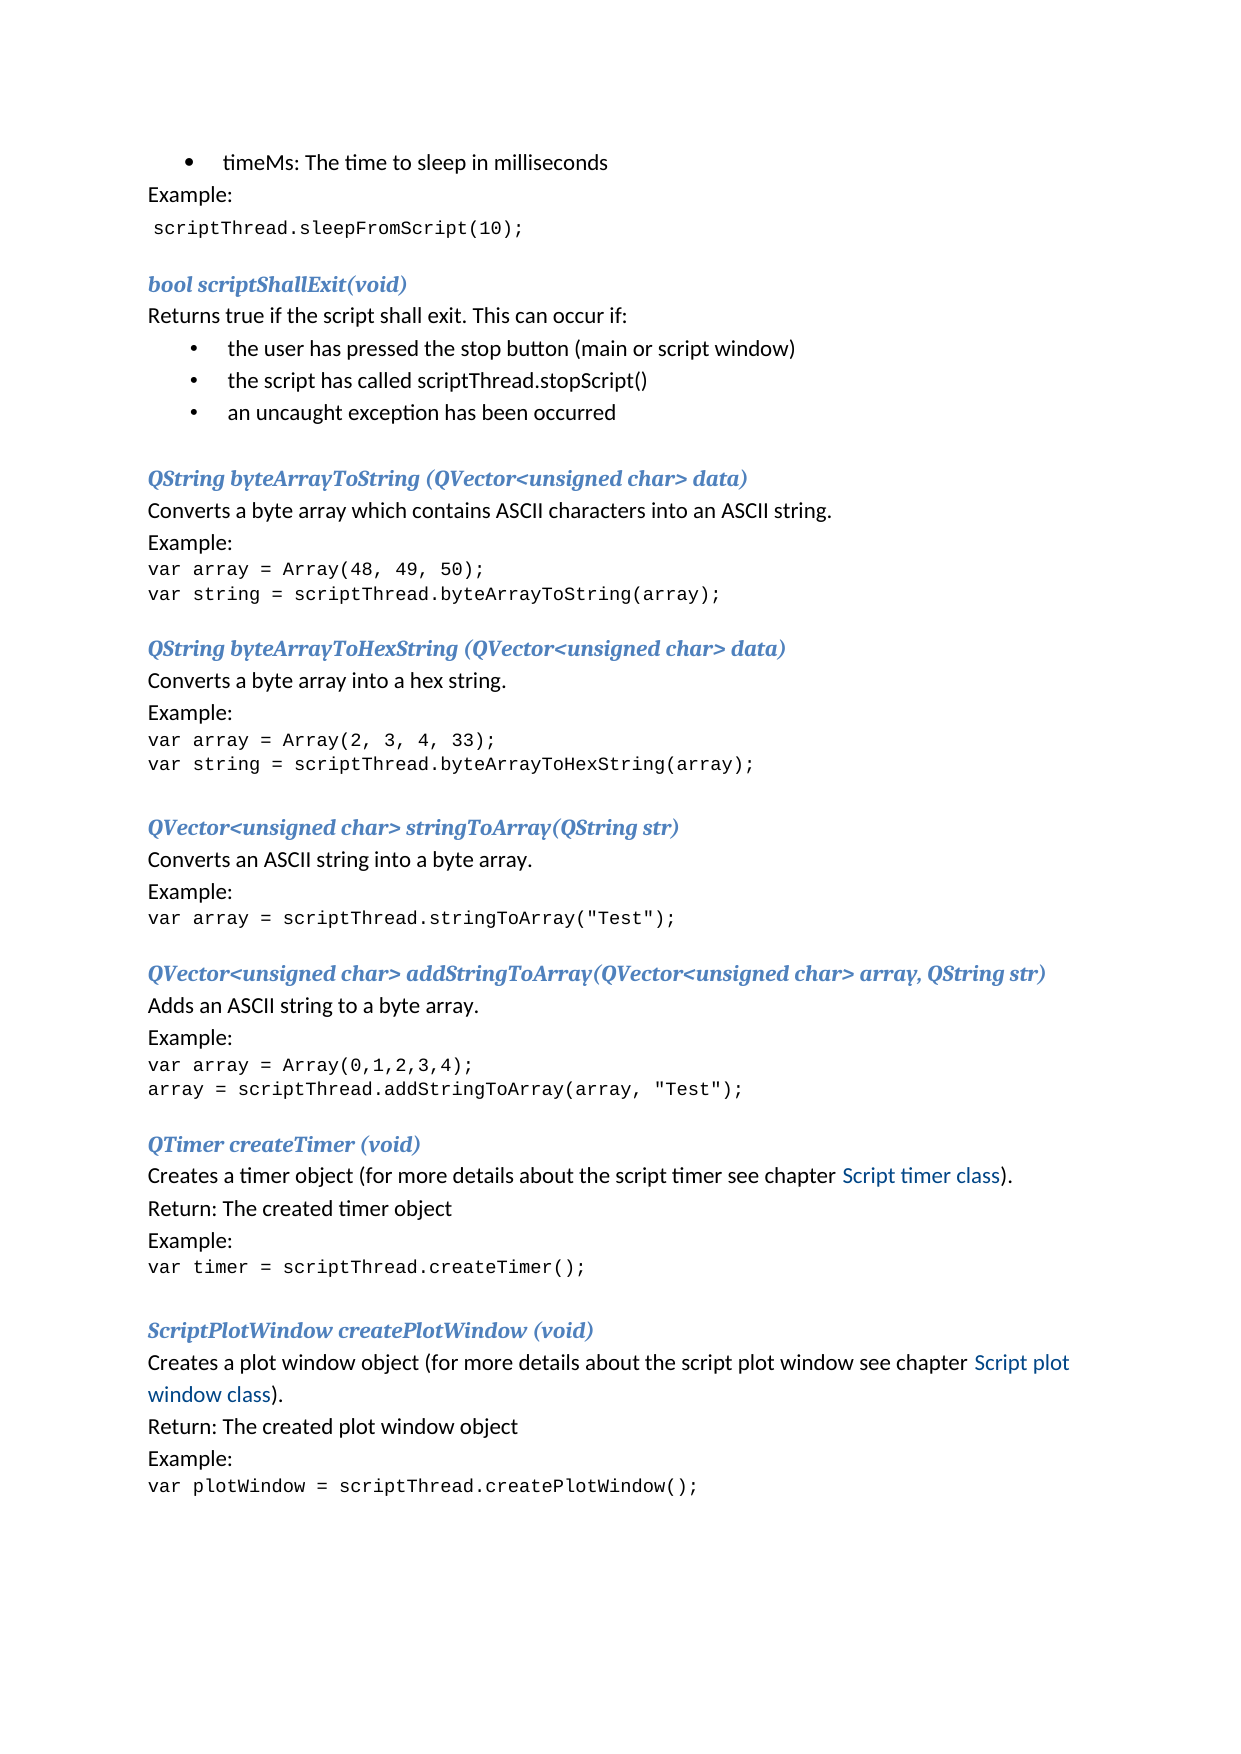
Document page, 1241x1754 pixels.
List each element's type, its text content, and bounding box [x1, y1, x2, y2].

text Return: The created timer object [148, 1194, 1093, 1222]
list timeMs: The time to sleep in milliseconds [185, 148, 1093, 176]
subtitle QString byteArrayToString (QVector<unsigned char> data) [148, 466, 1093, 492]
subtitle QTimer createTimer (void) [148, 1131, 1093, 1158]
subtitle ScriptPlotWindow createPlotWindow (void) [148, 1318, 1093, 1344]
text Converts an ASCII string into a byte array. [148, 845, 1093, 873]
text Returns true if the script shall exit. This can occur if: [148, 302, 1093, 330]
text Creates a plot window object (for more details about the script plot window see chapter Script plot window class). [148, 1348, 1093, 1408]
text Example: [148, 1226, 1093, 1254]
text Converts a byte array which contains ASCII characters into an ASCII string. [148, 496, 1093, 524]
text Example: [148, 1444, 1093, 1472]
text Example: [148, 698, 1093, 727]
list the script has called scriptThread.stopScript() [190, 366, 1093, 394]
subtitle QVector<unsigned char> stringToArray(QString str) [148, 814, 1093, 841]
text var string = scriptThread.byteArrayToHexString(array); [148, 755, 1093, 776]
list the user has pressed the stop button (main or script window) [190, 334, 1093, 362]
text var string = scriptThread.byteArrayToString(array); [148, 584, 1093, 606]
text Example: [148, 877, 1093, 905]
subtitle QVector<unsigned char> addStringToArray(QVector<unsigned char> array, QString str) [148, 961, 1093, 987]
text var array = Array(48, 49, 50); [148, 560, 1093, 581]
text array = scriptThread.addStringToArray(array, "Test"); [148, 1080, 1093, 1101]
text Example: [148, 1023, 1093, 1051]
text scriptThread.sleepFromScript(10); [148, 212, 1093, 240]
text Creates a timer object (for more details about the script timer see chapter Script timer class). [148, 1162, 1093, 1190]
text var timer = scriptThread.createTimer(); [148, 1258, 1093, 1279]
text Example: [148, 180, 1093, 208]
text Example: [148, 528, 1093, 556]
subtitle bool scriptShallExit(void) [148, 271, 1093, 298]
text Adds an ASCII string to a byte array. [148, 991, 1093, 1019]
text var plotWindow = scriptThread.createPlotWindow(); [148, 1477, 1093, 1498]
text Return: The created plot window object [148, 1412, 1093, 1440]
text var array = scriptThread.stringToArray("Test"); [148, 909, 1093, 930]
subtitle QString byteArrayToHexString (QVector<unsigned char> data) [148, 636, 1093, 662]
text Converts a byte array into a hex string. [148, 666, 1093, 694]
text var array = Array(2, 3, 4, 33); [148, 731, 1093, 752]
text var array = Array(0,1,2,3,4); [148, 1055, 1093, 1077]
list an uncaught exception has been occurred [190, 398, 1093, 426]
